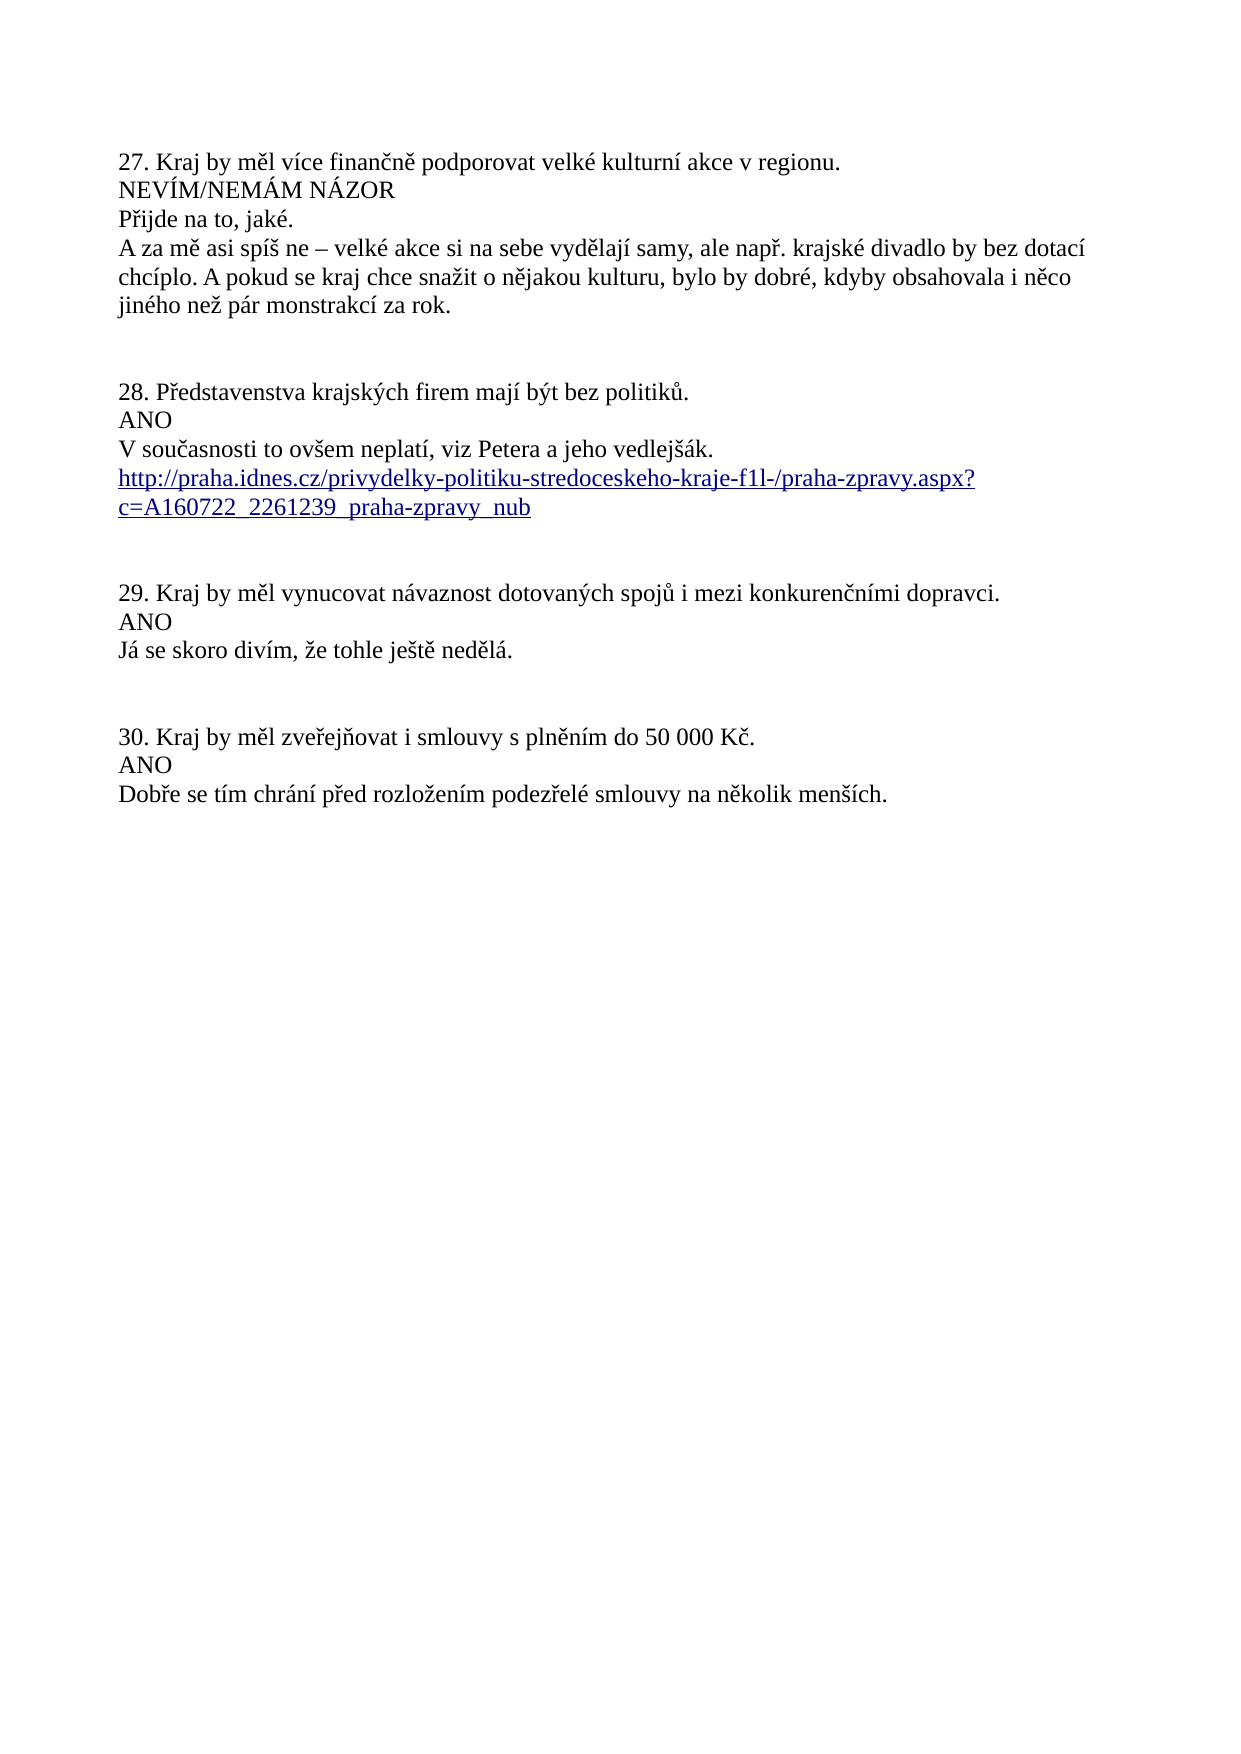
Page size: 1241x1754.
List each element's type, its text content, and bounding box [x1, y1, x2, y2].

text A za mě asi spíš ne – velké akce si na sebe vydělají samy, ale např. krajské divadlo by bez dotací chcíplo. A pokud se kraj chce snažit o nějakou kulturu, bylo by dobré, kdyby obsahovala i něco jiného než pár monstrakcí za rok. [118, 233, 1122, 319]
text Přijde na to, jaké. [118, 204, 1122, 233]
text 27. Kraj by měl více finančně podporovat velké kulturní akce v regionu. [118, 147, 1122, 176]
text Dobře se tím chrání před rozložením podezřelé smlouvy na několik menších. [118, 779, 1122, 808]
text 30. Kraj by měl zveřejňovat i smlouvy s plněním do 50 000 Kč. [118, 722, 1122, 751]
text 28. Představenstva krajských firem mají být bez politiků. [118, 377, 1122, 406]
text http://praha.idnes.cz/privydelky-politiku-stredoceskeho-kraje-f1l-/praha-zpravy.aspx?c=A160722_2261239_praha-zpravy_nub [118, 463, 1122, 521]
text ANO [118, 607, 1122, 636]
text ANO [118, 751, 1122, 779]
text ANO [118, 406, 1122, 434]
text NEVÍM/NEMÁM NÁZOR [118, 176, 1122, 204]
text Já se skoro divím, že tohle ještě nedělá. [118, 636, 1122, 664]
text V současnosti to ovšem neplatí, viz Petera a jeho vedlejšák. [118, 434, 1122, 463]
text 29. Kraj by měl vynucovat návaznost dotovaných spojů i mezi konkurenčními dopravci. [118, 578, 1122, 607]
